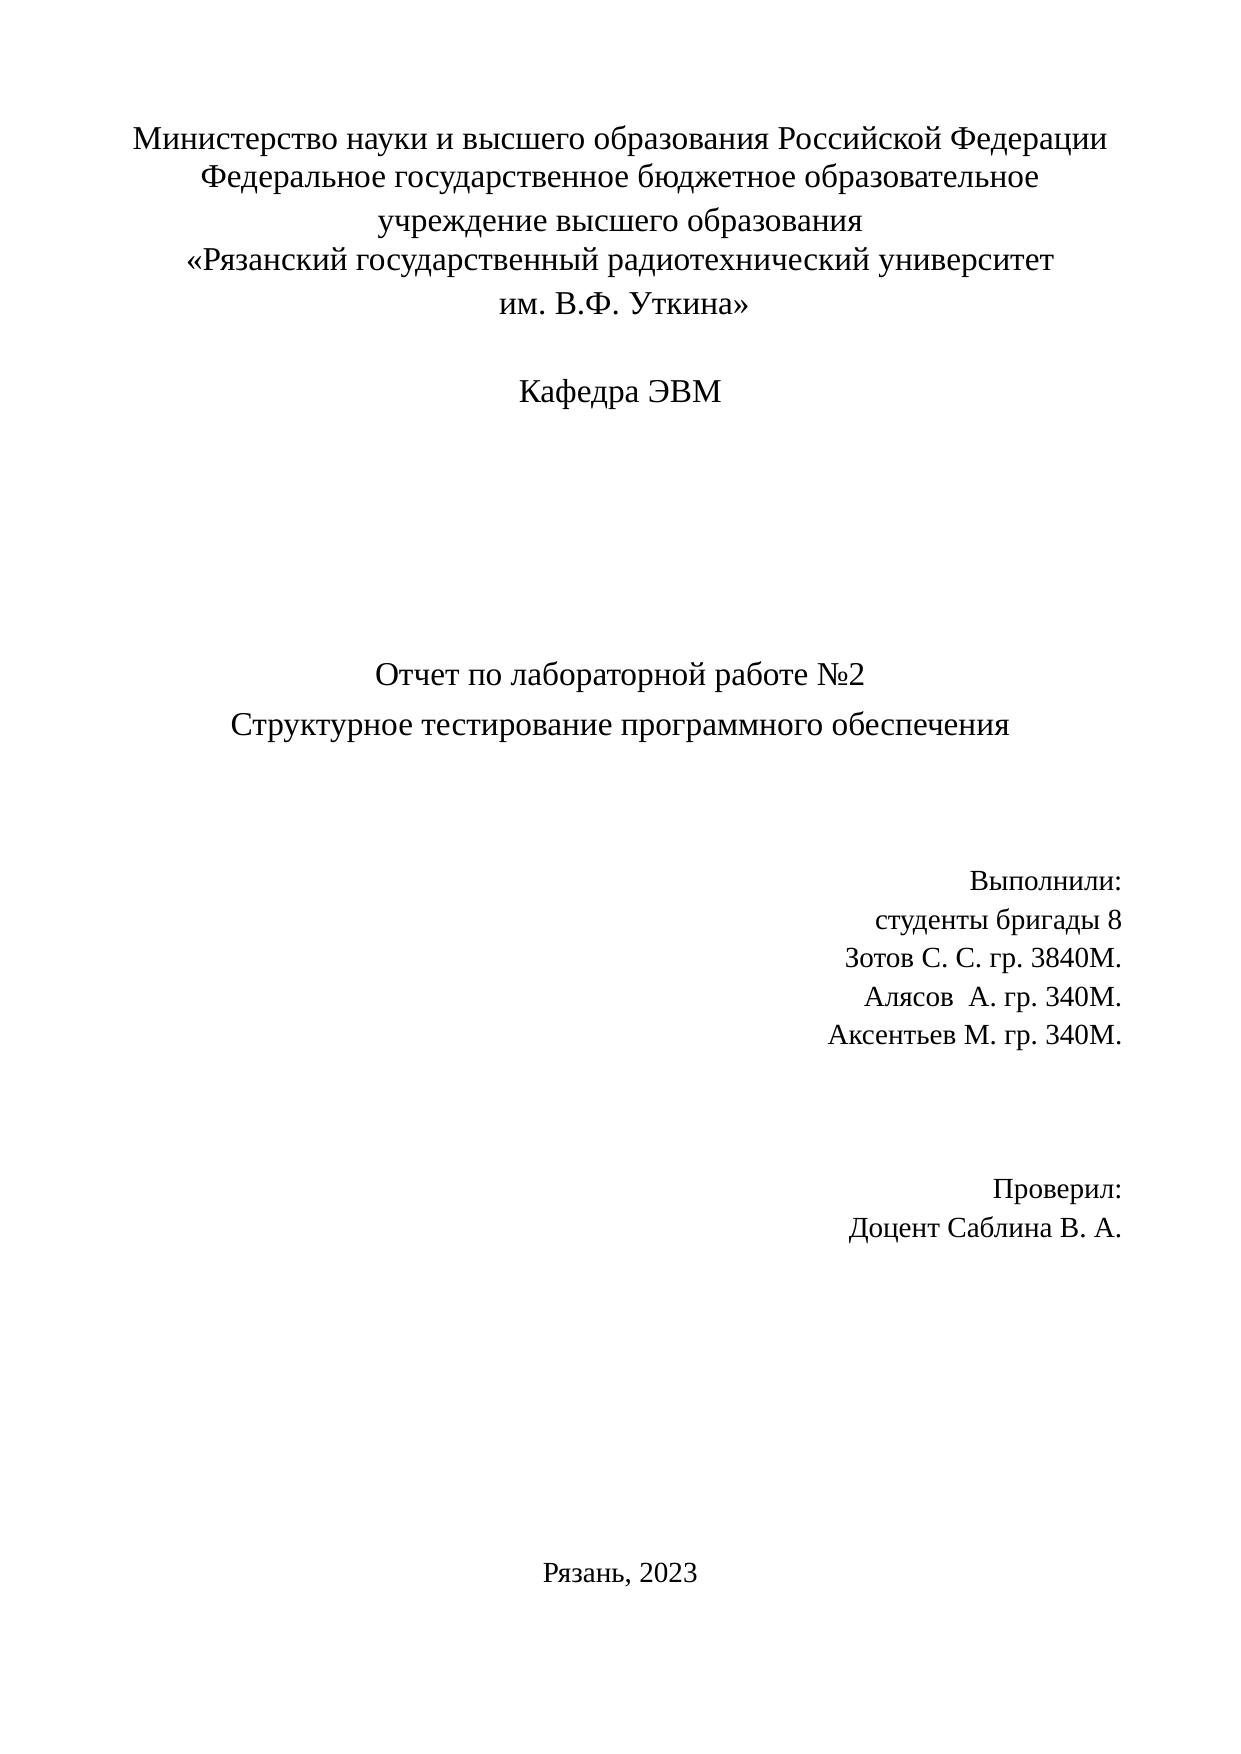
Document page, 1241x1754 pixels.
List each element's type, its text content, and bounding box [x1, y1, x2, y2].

text Алясов А. гр. 340М. [118, 979, 1122, 1012]
text Кафедра ЭВМ [118, 371, 1122, 409]
text Рязань, 2023 [118, 1555, 1122, 1588]
text Структурное тестирование программного обеспечения [118, 705, 1122, 743]
text Аксентьев М. гр. 340М. [118, 1017, 1122, 1051]
text Выполнили: [118, 863, 1122, 897]
text Проверил: [118, 1172, 1122, 1205]
text «Рязанский государственный радиотехнический университет [118, 239, 1122, 277]
text учреждение высшего образования [118, 201, 1122, 239]
text Зотов С. С. гр. 3840М. [118, 940, 1122, 974]
text Доцент Саблина В. А. [118, 1210, 1122, 1244]
text Министерство науки и высшего образования Российской Федерации [118, 118, 1122, 156]
text студенты бригады 8 [118, 902, 1122, 935]
text Федеральное государственное бюджетное образовательное [118, 156, 1122, 195]
text им. В.Ф. Уткина» [118, 283, 1122, 321]
text Отчет по лабораторной работе №2 [118, 654, 1122, 692]
